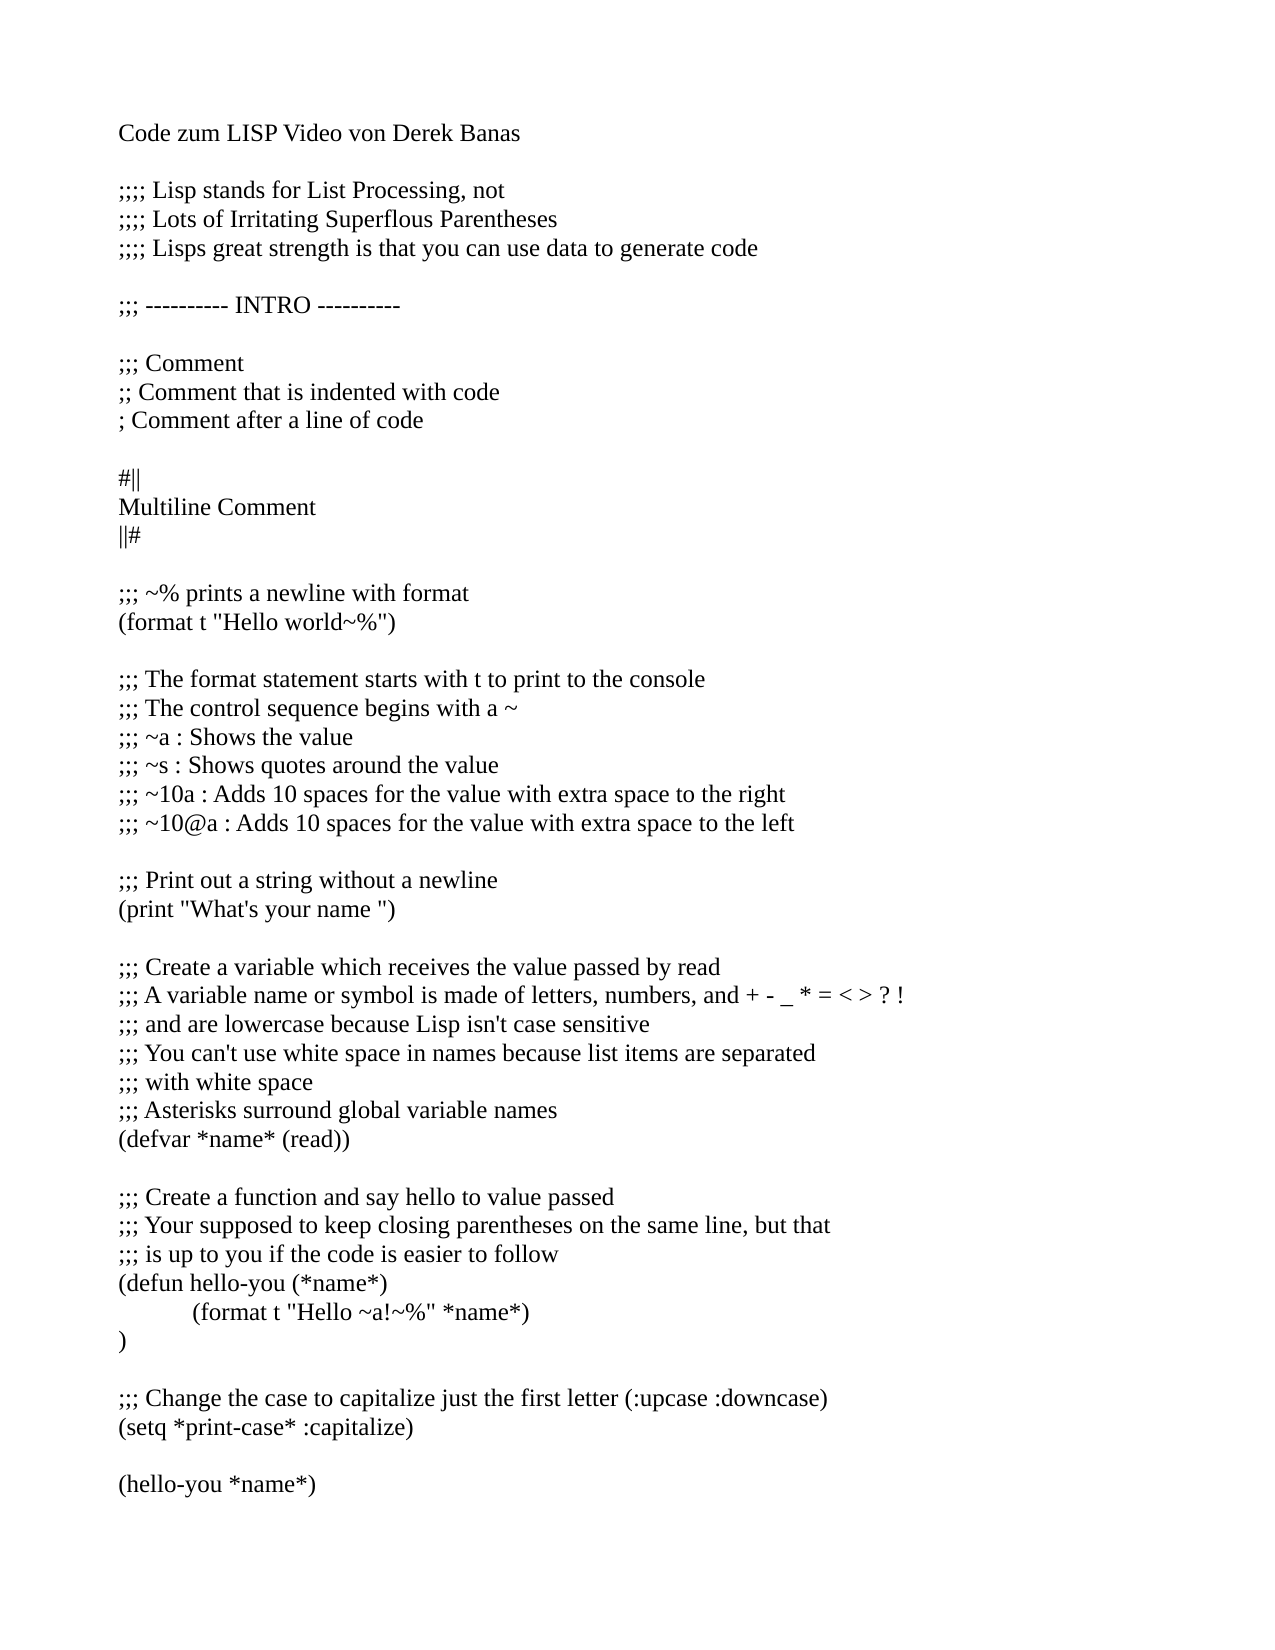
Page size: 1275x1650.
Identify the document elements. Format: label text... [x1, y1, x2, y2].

text (defun hello-you (*name*) [118, 1268, 1157, 1297]
text ;;; A variable name or symbol is made of letters, numbers, and + - _ * = < > ? ! [118, 981, 1157, 1009]
text ;;; Change the case to capitalize just the first letter (:upcase :downcase) [118, 1383, 1157, 1412]
text ;;; Comment [118, 348, 1157, 377]
text Multiline Comment [118, 492, 1157, 521]
text Code zum LISP Video von Derek Banas [118, 118, 1157, 147]
text ;;;; Lots of Irritating Superflous Parentheses [118, 204, 1157, 233]
text ;;; and are lowercase because Lisp isn't case sensitive [118, 1009, 1157, 1038]
text ;;;; Lisps great strength is that you can use data to generate code [118, 233, 1157, 262]
text ) [118, 1326, 1157, 1354]
text ;;; with white space [118, 1067, 1157, 1096]
text #|| [118, 463, 1157, 492]
text ;;; ---------- INTRO ---------- [118, 291, 1157, 319]
text ;;; ~10@a : Adds 10 spaces for the value with extra space to the left [118, 808, 1157, 837]
text ;;; is up to you if the code is easier to follow [118, 1239, 1157, 1268]
text (print "What's your name ") [118, 894, 1157, 923]
text ||# [118, 521, 1157, 549]
text ;;; ~% prints a newline with format [118, 578, 1157, 607]
text (defvar *name* (read)) [118, 1124, 1157, 1153]
text (setq *print-case* :capitalize) [118, 1412, 1157, 1441]
text ;;; Your supposed to keep closing parentheses on the same line, but that [118, 1211, 1157, 1239]
text ;;; Create a variable which receives the value passed by read [118, 952, 1157, 981]
text ;;; ~s : Shows quotes around the value [118, 751, 1157, 779]
text ;;;; Lisp stands for List Processing, not [118, 176, 1157, 204]
text ;;; Create a function and say hello to value passed [118, 1182, 1157, 1211]
text (hello-you *name*) [118, 1469, 1157, 1498]
text (format t "Hello world~%") [118, 607, 1157, 636]
text ;;; You can't use white space in names because list items are separated [118, 1038, 1157, 1067]
text ;;; ~a : Shows the value [118, 722, 1157, 751]
text ;;; ~10a : Adds 10 spaces for the value with extra space to the right [118, 779, 1157, 808]
text ;; Comment that is indented with code [118, 377, 1157, 406]
text ;;; The control sequence begins with a ~ [118, 693, 1157, 722]
text ;;; Asterisks surround global variable names [118, 1096, 1157, 1124]
text ; Comment after a line of code [118, 406, 1157, 434]
text (format t "Hello ~a!~%" *name*) [118, 1297, 1157, 1326]
text ;;; Print out a string without a newline [118, 866, 1157, 894]
text ;;; The format statement starts with t to print to the console [118, 664, 1157, 693]
